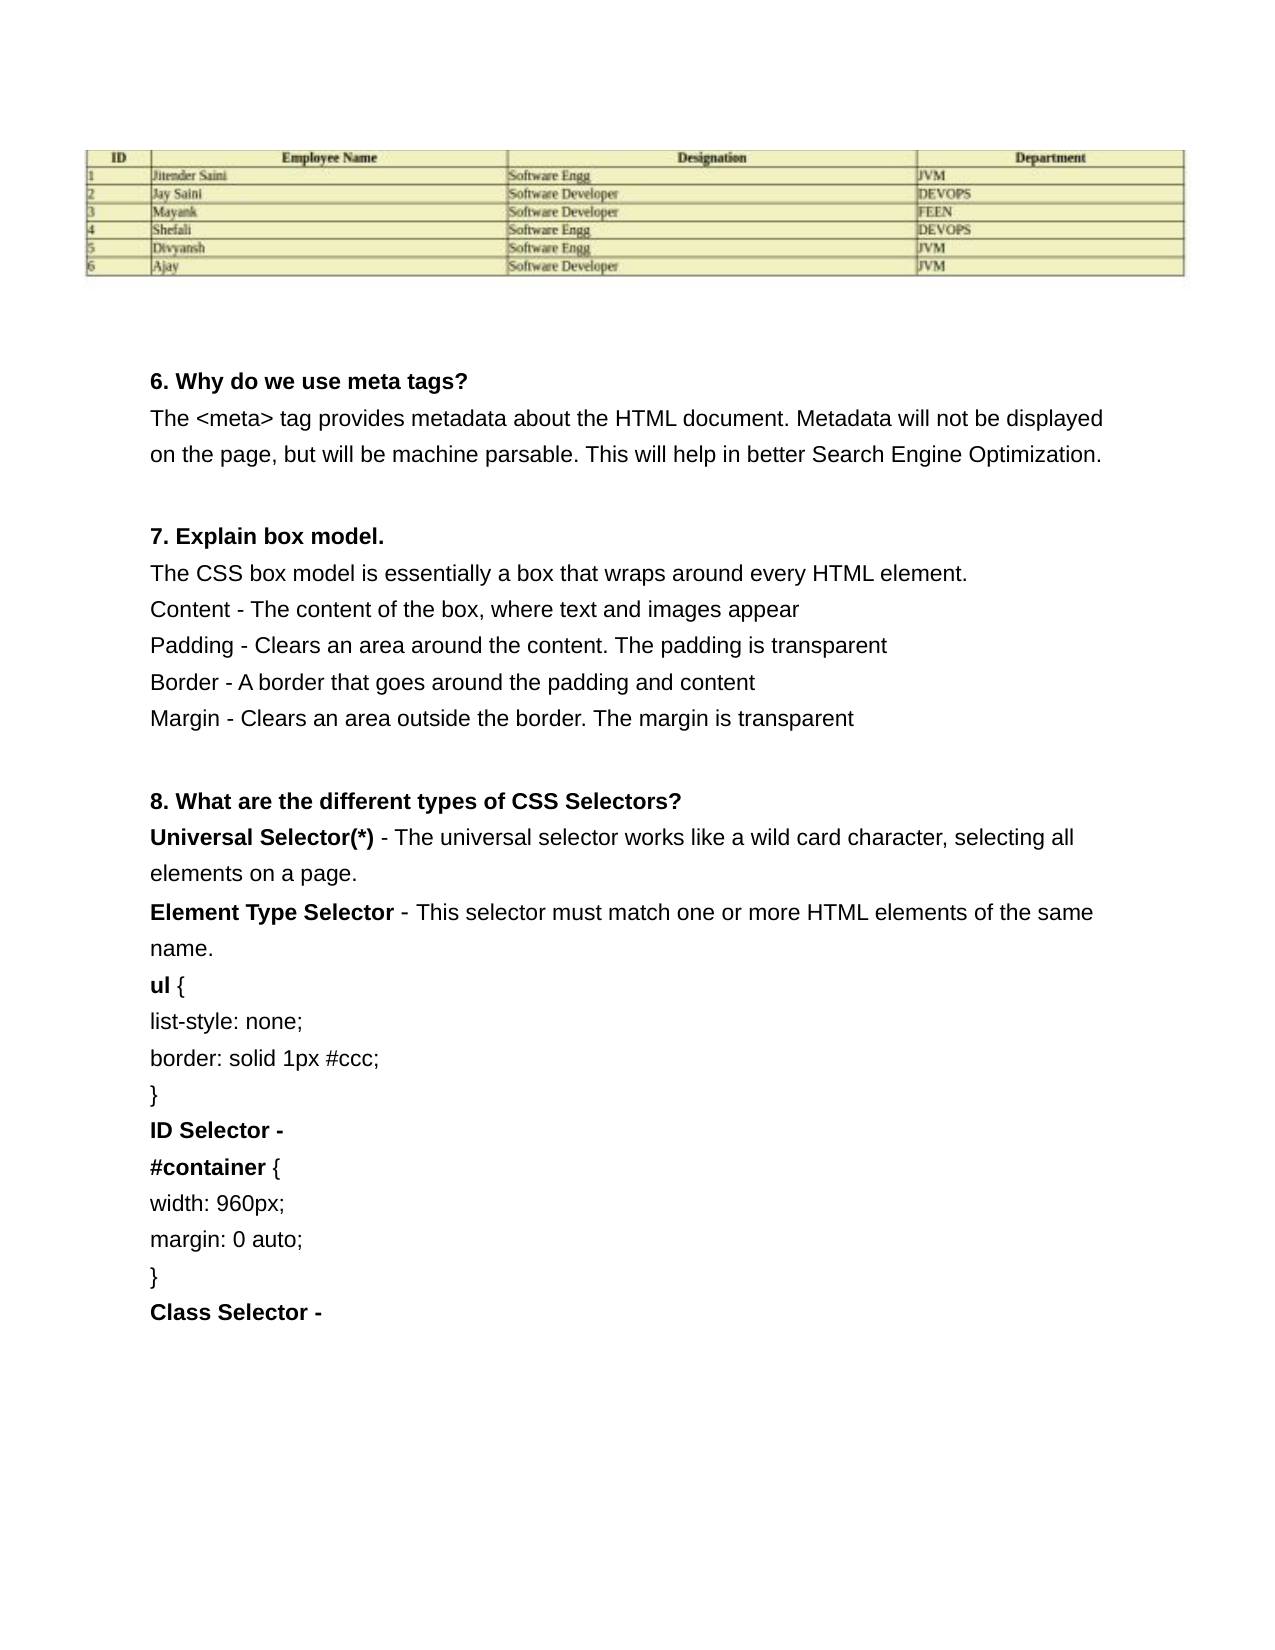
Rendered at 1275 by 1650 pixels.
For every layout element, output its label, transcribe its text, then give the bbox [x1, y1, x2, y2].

text Margin - Clears an area outside the border. The margin is transparent [150, 705, 1125, 731]
text ID Selector - [150, 1117, 1125, 1143]
text Element Type Selector - This selector must match one or more HTML elements of the same name. [150, 897, 1125, 962]
picture [83, 150, 1192, 333]
text Border - A border that goes around the padding and content [150, 669, 1125, 695]
text #container { width: 960px; margin: 0 auto; } [150, 1153, 1125, 1289]
text ul { list-style: none; border: solid 1px #ccc; } [150, 972, 1125, 1107]
text Universal Selector(*) - The universal selector works like a wild card character, selecting all [150, 824, 1125, 850]
text 8. What are the different types of CSS Selectors? [150, 788, 1125, 814]
text elements on a page. [150, 860, 1125, 887]
text 6. Why do we use meta tags? [150, 368, 1125, 394]
text Class Selector - [150, 1299, 1125, 1325]
text Padding - Clears an area around the content. The padding is transparent [150, 632, 1125, 659]
text Content - The content of the box, where text and images appear [150, 596, 1125, 622]
text The CSS box model is essentially a box that wraps around every HTML element. [150, 560, 1125, 586]
text The <meta> tag provides metadata about the HTML document. Metadata will not be displayed on the page, but will be machine parsable. This will help in better Search Engine Optimization. [150, 404, 1125, 467]
text 7. Explain box model. [150, 523, 1125, 550]
